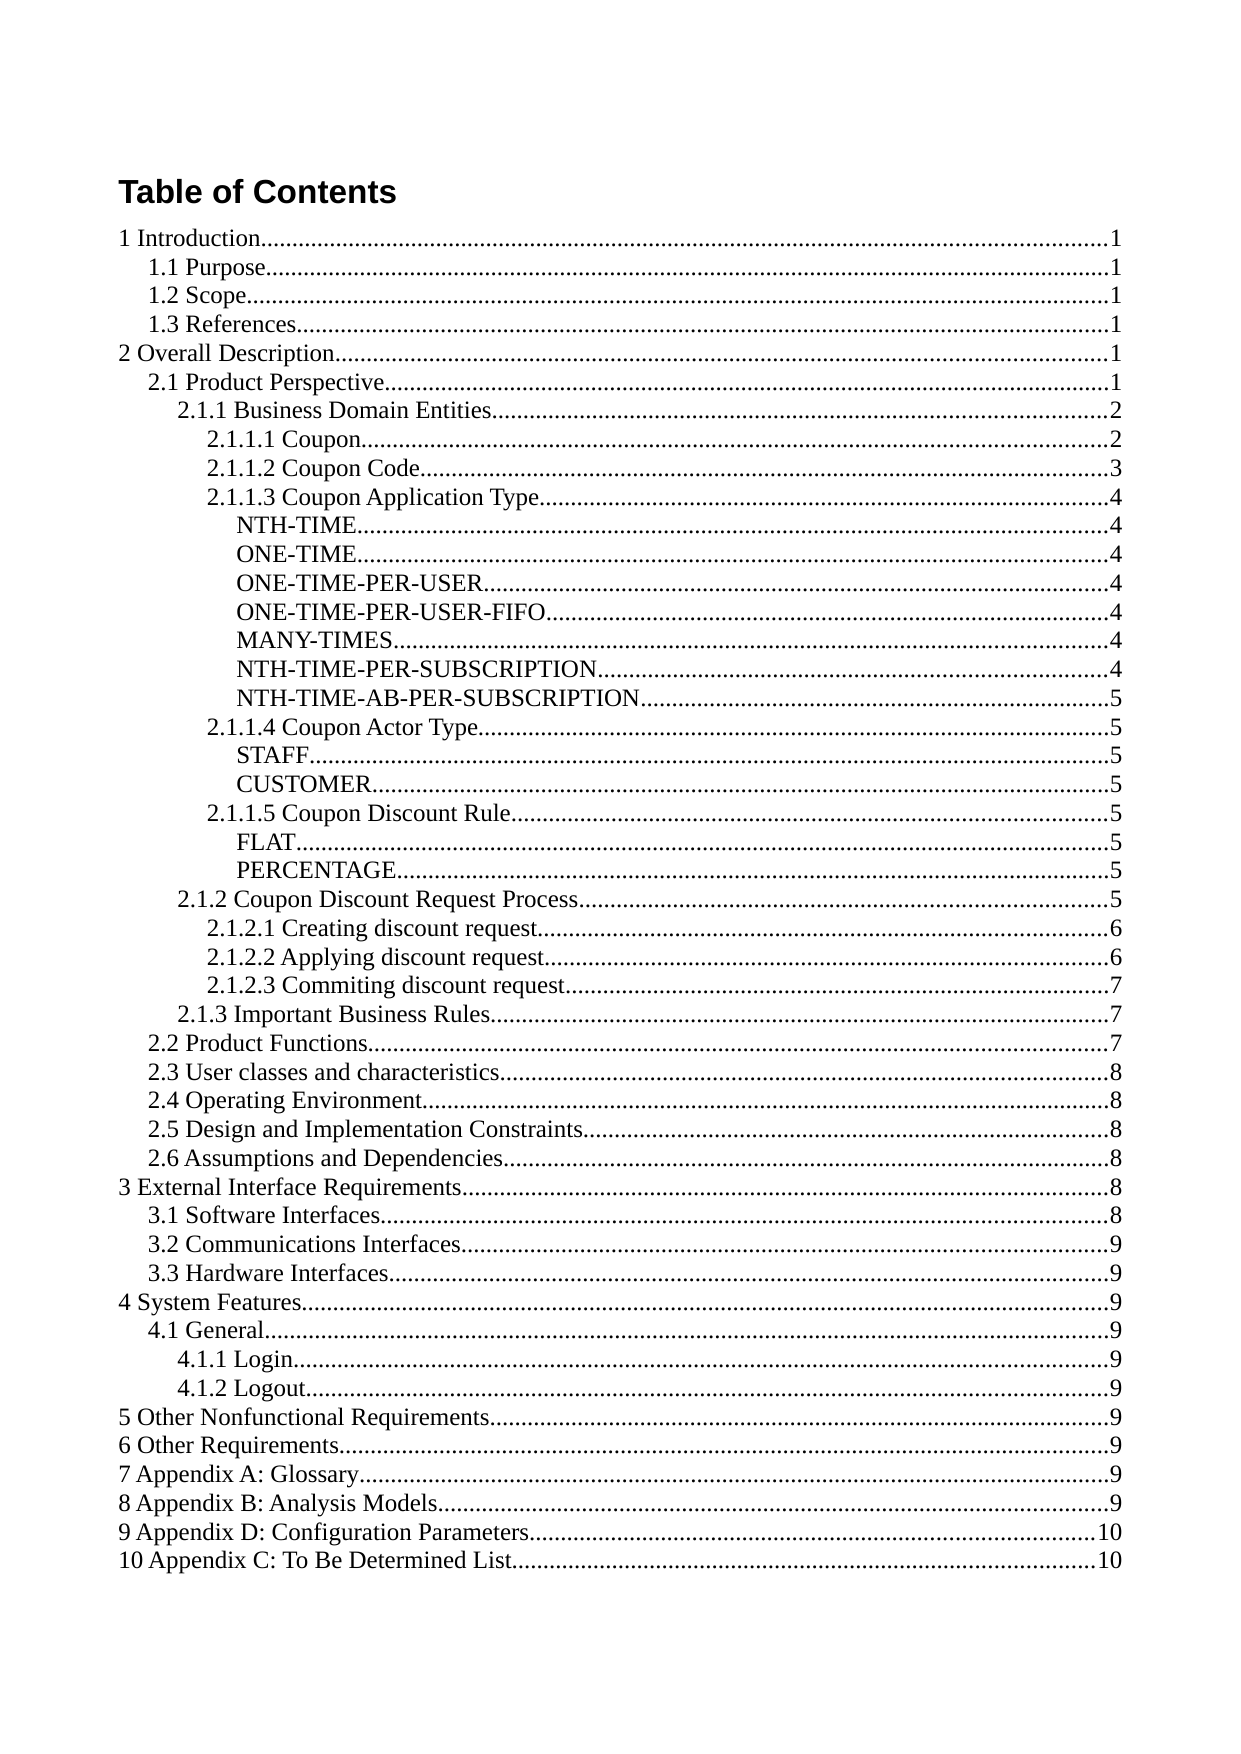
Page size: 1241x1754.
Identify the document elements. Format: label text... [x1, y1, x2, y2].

text 4.1.2 Logout 9 [177, 1373, 1122, 1402]
text 2.1.2.3 Commiting discount request 7 [207, 970, 1122, 999]
text 2.5 Design and Implementation Constraints 8 [148, 1114, 1122, 1143]
text 2.1 Product Perspective 1 [148, 367, 1122, 395]
text 2.2 Product Functions 7 [148, 1028, 1122, 1057]
text 2.1.1.3 Coupon Application Type 4 [207, 482, 1122, 510]
text 1.1 Purpose 1 [148, 252, 1122, 280]
text NTH-TIME 4 [236, 510, 1122, 539]
text STAFF 5 [236, 740, 1122, 769]
text 1.3 References 1 [148, 309, 1122, 338]
text 1.2 Scope 1 [148, 280, 1122, 309]
text ONE-TIME-PER-USER-FIFO 4 [236, 597, 1122, 625]
text 9 Appendix D: Configuration Parameters 10 [118, 1517, 1122, 1545]
text 10 Appendix C: To Be Determined List 10 [118, 1545, 1122, 1574]
text 2.1.1.5 Coupon Discount Rule 5 [207, 798, 1122, 827]
text 3 External Interface Requirements 8 [118, 1172, 1122, 1200]
text 4.1.1 Login 9 [177, 1344, 1122, 1373]
text 2.6 Assumptions and Dependencies 8 [148, 1143, 1122, 1172]
text 2.1.2.2 Applying discount request 6 [207, 942, 1122, 970]
text ONE-TIME 4 [236, 539, 1122, 568]
text 2.4 Operating Environment 8 [148, 1085, 1122, 1114]
text 2.1.3 Important Business Rules 7 [177, 999, 1122, 1028]
text 2.1.1.1 Coupon 2 [207, 424, 1122, 453]
text 2.1.1.2 Coupon Code 3 [207, 453, 1122, 482]
text 6 Other Requirements 9 [118, 1430, 1122, 1459]
text 2.1.2 Coupon Discount Request Process 5 [177, 884, 1122, 913]
text 8 Appendix B: Analysis Models 9 [118, 1488, 1122, 1517]
text 2.1.2.1 Creating discount request 6 [207, 913, 1122, 942]
text NTH-TIME-AB-PER-SUBSCRIPTION 5 [236, 683, 1122, 712]
text PERCENTAGE 5 [236, 855, 1122, 884]
text 4 System Features 9 [118, 1287, 1122, 1315]
text NTH-TIME-PER-SUBSCRIPTION 4 [236, 654, 1122, 683]
text ONE-TIME-PER-USER 4 [236, 568, 1122, 597]
text FLAT 5 [236, 827, 1122, 855]
text 3.1 Software Interfaces 8 [148, 1200, 1122, 1229]
text 2.3 User classes and characteristics 8 [148, 1057, 1122, 1085]
text 2 Overall Description 1 [118, 338, 1122, 367]
text 2.1.1 Business Domain Entities 2 [177, 395, 1122, 424]
text MANY-TIMES 4 [236, 625, 1122, 654]
text 7 Appendix A: Glossary 9 [118, 1459, 1122, 1488]
text 1 Introduction 1 [118, 223, 1122, 252]
text 4.1 General 9 [148, 1315, 1122, 1344]
text 2.1.1.4 Coupon Actor Type 5 [207, 712, 1122, 740]
text 5 Other Nonfunctional Requirements 9 [118, 1402, 1122, 1430]
text 3.2 Communications Interfaces 9 [148, 1229, 1122, 1258]
text 3.3 Hardware Interfaces 9 [148, 1258, 1122, 1287]
subtitle Table of Contents [118, 172, 1122, 210]
text CUSTOMER 5 [236, 769, 1122, 798]
